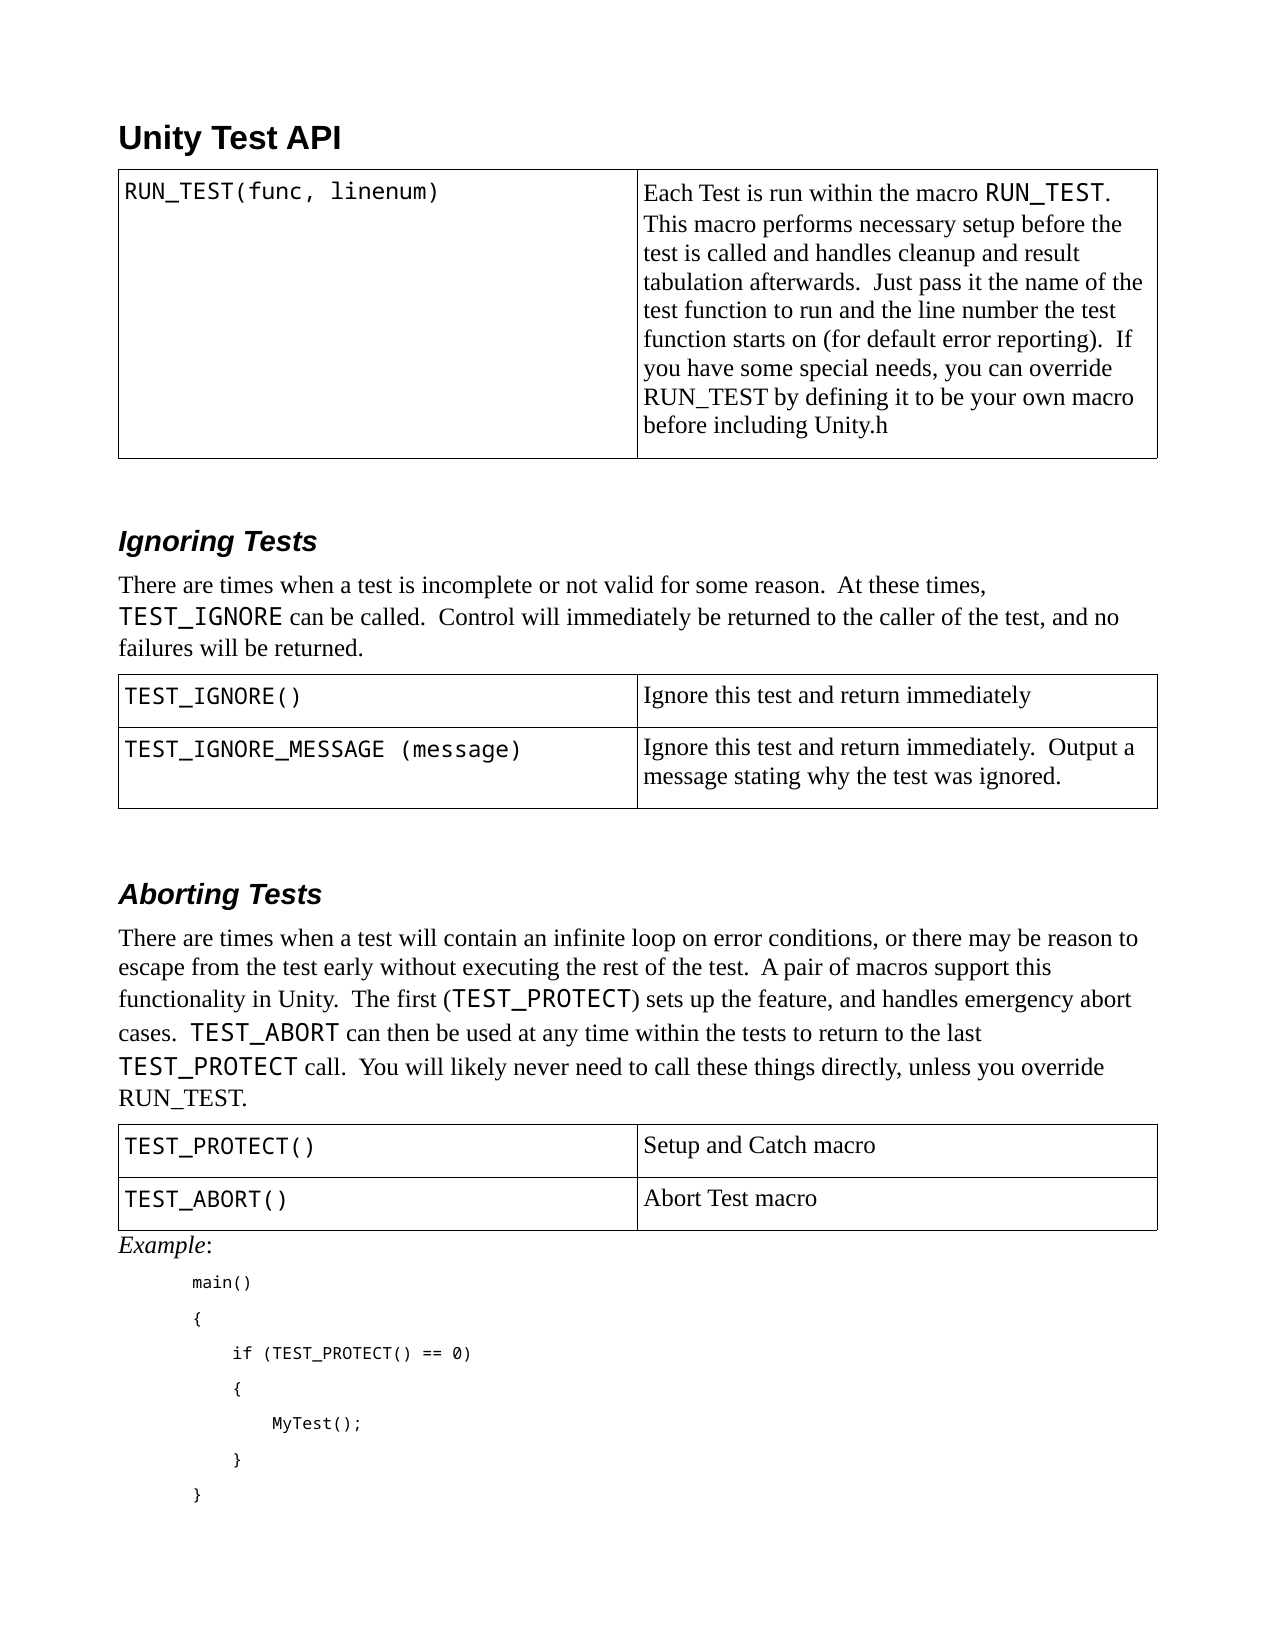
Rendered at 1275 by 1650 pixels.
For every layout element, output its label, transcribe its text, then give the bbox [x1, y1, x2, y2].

text There are times when a test will contain an infinite loop on error conditions, or there may be reason to escape from the test early without executing the rest of the test. A pair of macros support this functionality in Unity. The first (TEST_PROTECT) sets up the feature, and handles emergency abort cases. TEST_ABORT can then be used at any time within the tests to return to the last TEST_PROTECT call. You will likely never need to call these things directly, unless you override RUN_TEST. [118, 923, 1157, 1112]
text if (TEST_PROTECT() == 0) [192, 1341, 1157, 1364]
text main() [192, 1271, 1157, 1294]
table_header RUN_TEST(func, linenum) [119, 170, 637, 457]
text } [192, 1482, 1157, 1505]
table_cell TEST_ABORT() [119, 1178, 637, 1230]
table_header Each Test is run within the macro RUN_TEST. This macro performs necessary setup before the test is called and handles cleanup and result tabulation afterwards. Just pass it the name of the test function to run and the line number the test function starts on (for default error reporting). If you have some special needs, you can override RUN_TEST by defining it to be your own macro before including Unity.h [638, 170, 1157, 457]
table_header Ignore this test and return immediately [638, 675, 1157, 727]
text { [192, 1377, 1157, 1399]
table_cell Abort Test macro [638, 1178, 1157, 1230]
text MyTest(); [192, 1412, 1157, 1434]
table_cell Ignore this test and return immediately. Output a message stating why the test was ignored. [638, 728, 1157, 808]
subtitle Aborting Tests [118, 877, 1157, 911]
subtitle Unity Test API [118, 118, 1157, 157]
table_header TEST_PROTECT() [119, 1125, 637, 1177]
table_header TEST_IGNORE() [119, 675, 637, 727]
text There are times when a test is incomplete or not valid for some reason. At these times, TEST_IGNORE can be called. Control will immediately be returned to the caller of the test, and no failures will be returned. [118, 570, 1157, 661]
text } [192, 1447, 1157, 1470]
table_header Setup and Catch macro [638, 1125, 1157, 1177]
subtitle Ignoring Tests [118, 524, 1157, 557]
table_cell TEST_IGNORE_MESSAGE (message) [119, 728, 637, 808]
text { [192, 1306, 1157, 1329]
text Example: [118, 1231, 1157, 1258]
